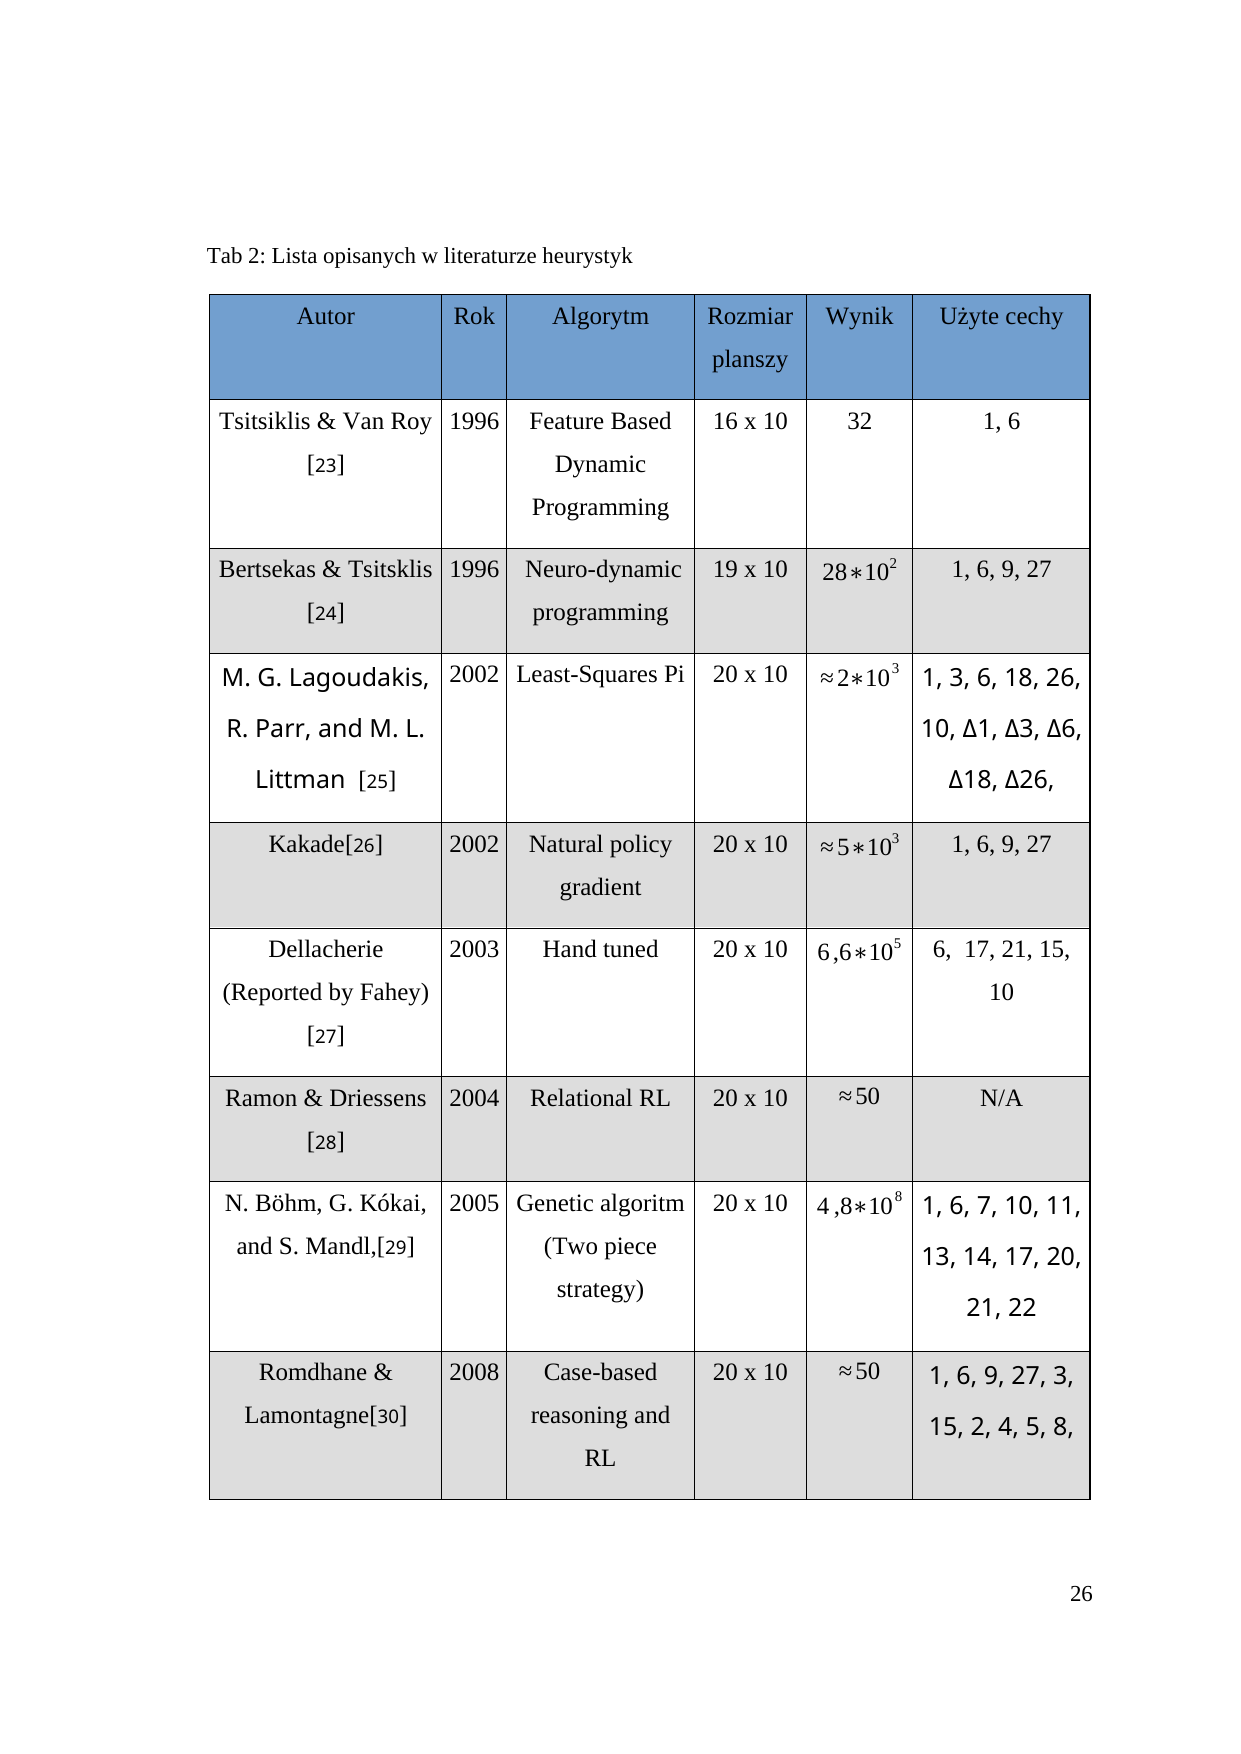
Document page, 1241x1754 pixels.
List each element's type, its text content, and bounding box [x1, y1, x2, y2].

table_cell 16 x 10 [695, 400, 806, 548]
table_cell Relational RL [507, 1077, 694, 1181]
table_cell Neuro-dynamic programming [507, 549, 694, 653]
table_header Użyte cechy [913, 295, 1089, 399]
table_cell [807, 1352, 912, 1499]
table_cell Case-based reasoning and RL [507, 1352, 694, 1499]
table_cell 20 x 10 [695, 1352, 806, 1499]
table_cell 2005 [442, 1182, 506, 1351]
table_cell 2002 [442, 823, 506, 927]
table_header Autor [210, 295, 441, 399]
table_cell 2004 [442, 1077, 506, 1181]
table_cell Feature Based Dynamic Programming [507, 400, 694, 548]
table_cell 1996 [442, 400, 506, 548]
table_cell 20 x 10 [695, 1077, 806, 1181]
table_cell M. G. Lagoudakis, R. Parr, and M. L. Littman [] [210, 654, 441, 822]
table_cell 1, 3, 6, 18, 26, 10, Δ1, Δ3, Δ6, Δ18, Δ26, [913, 654, 1089, 822]
table_cell 1, 6, 9, 27 [913, 823, 1089, 927]
table_cell 2008 [442, 1352, 506, 1499]
table_cell 1, 6, 9, 27 [913, 549, 1089, 653]
table_header Wynik [807, 295, 912, 399]
table_cell [807, 929, 912, 1076]
table_cell 1, 6, 9, 27, 3, 15, 2, 4, 5, 8, [913, 1352, 1089, 1499]
table_cell Natural policy gradient [507, 823, 694, 927]
table_cell 20 x 10 [695, 654, 806, 822]
table_cell 19 x 10 [695, 549, 806, 653]
table_cell Kakade[] [210, 823, 441, 927]
table_header Rozmiar planszy [695, 295, 806, 399]
table_cell Romdhane & Lamontagne[] [210, 1352, 441, 1499]
table_cell [807, 549, 912, 653]
table_cell 1996 [442, 549, 506, 653]
table_cell Ramon & Driessens [] [210, 1077, 441, 1181]
table_cell Tsitsiklis & Van Roy [] [210, 400, 441, 548]
table_cell Genetic algoritm (Two piece strategy) [507, 1182, 694, 1351]
text Tab 2: Lista opisanych w literaturze heurystyk [207, 242, 1093, 268]
table_cell N. Böhm, G. Kókai, and S. Mandl,[] [210, 1182, 441, 1351]
table_cell 32 [807, 400, 912, 548]
table_cell 1, 6, 7, 10, 11, 13, 14, 17, 20, 21, 22 [913, 1182, 1089, 1351]
table_cell [807, 1077, 912, 1181]
table_cell N/A [913, 1077, 1089, 1181]
table_cell 1, 6 [913, 400, 1089, 548]
table_cell 2002 [442, 654, 506, 822]
table_cell Dellacherie (Reported by Fahey)[] [210, 929, 441, 1076]
table_cell 20 x 10 [695, 1182, 806, 1351]
table_header Rok [442, 295, 506, 399]
table_cell 20 x 10 [695, 823, 806, 927]
table_cell Least-Squares Pi [507, 654, 694, 822]
table_header Algorytm [507, 295, 694, 399]
table_cell [807, 654, 912, 822]
table_cell [807, 1182, 912, 1351]
table_cell Bertsekas & Tsitsklis [] [210, 549, 441, 653]
table_cell 20 x 10 [695, 929, 806, 1076]
table_cell 2003 [442, 929, 506, 1076]
table_cell 6, 17, 21, 15, 10 [913, 929, 1089, 1076]
table_cell Hand tuned [507, 929, 694, 1076]
table_cell [807, 823, 912, 927]
